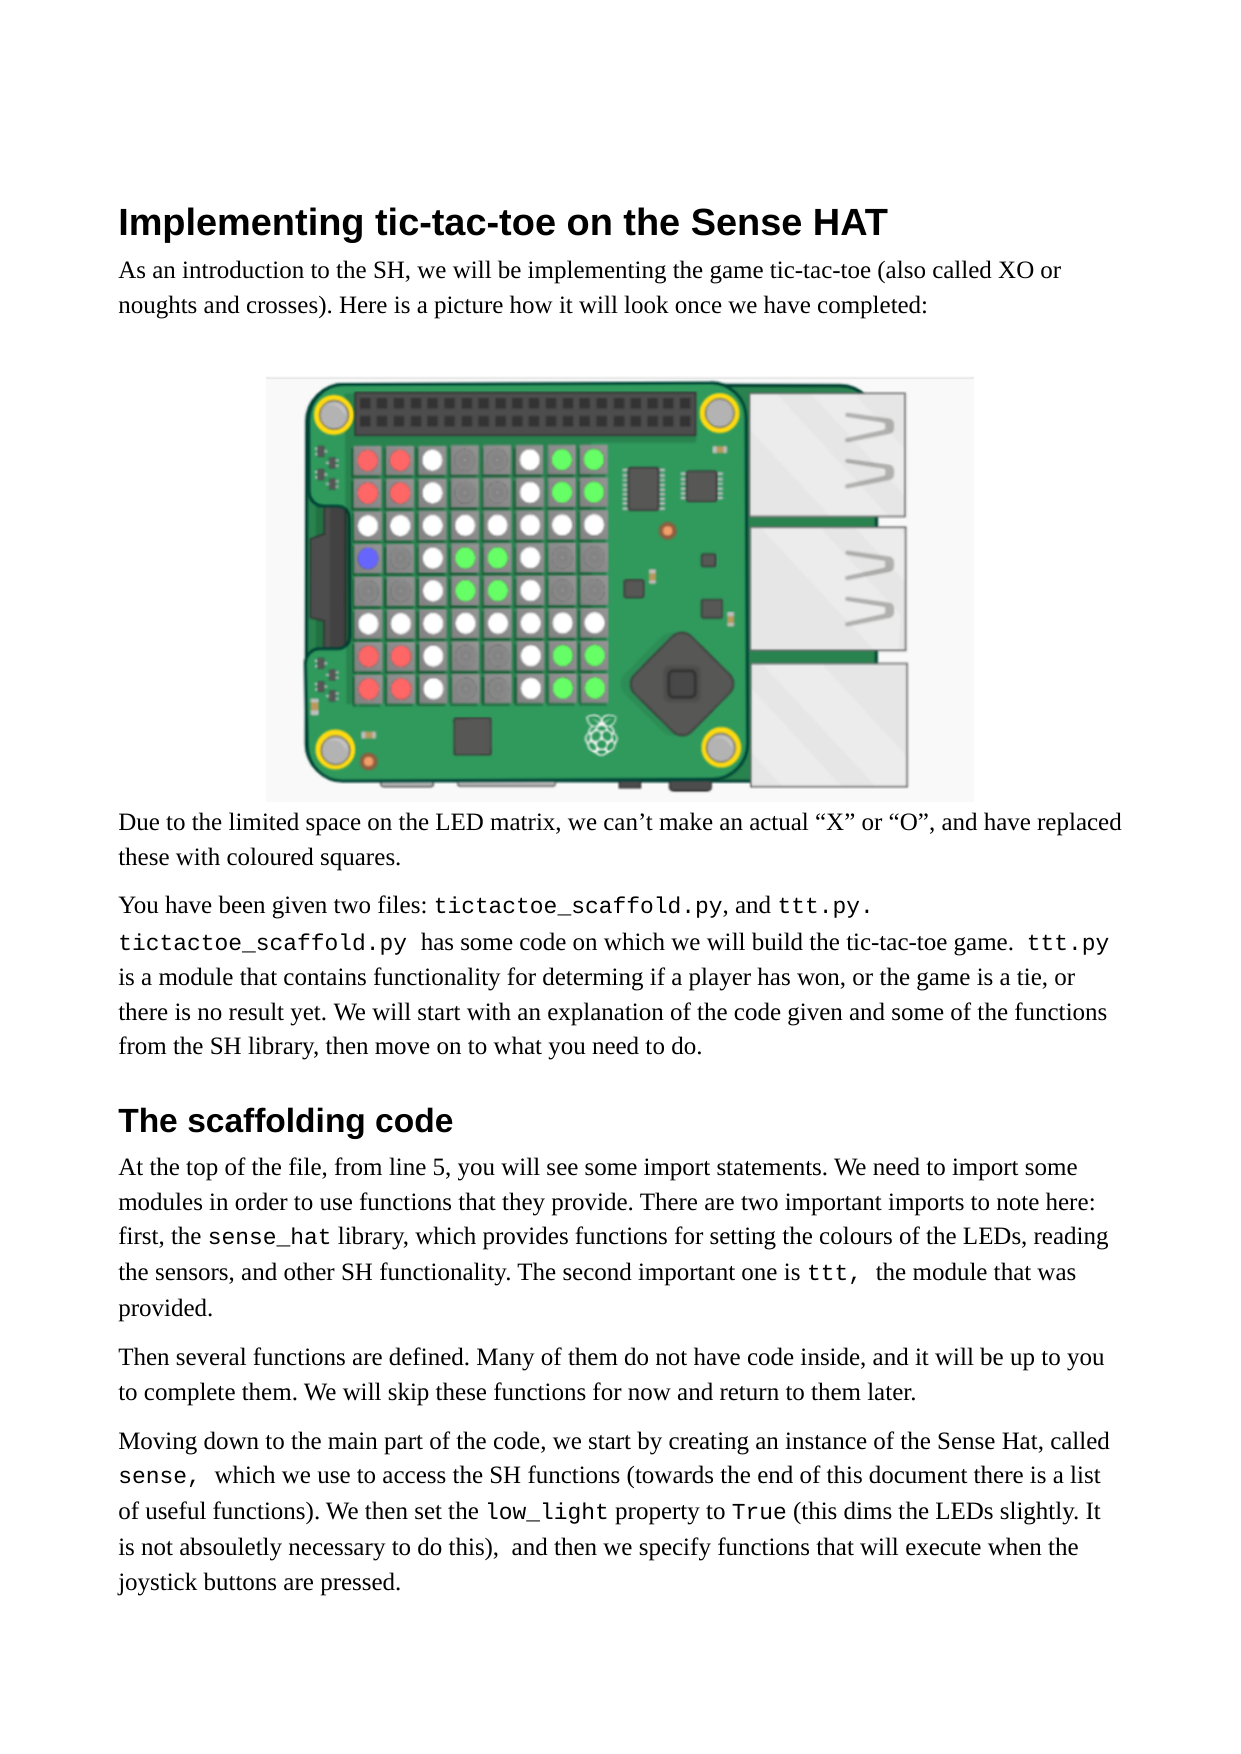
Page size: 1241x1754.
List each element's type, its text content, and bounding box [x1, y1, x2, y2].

subtitle Implementing tic-tac-toe on the Sense HAT [118, 199, 1122, 243]
text As an introduction to the SH, we will be implementing the game tic-tac-toe (also called XO or noughts and crosses). Here is a picture how it will look once we have completed: [118, 255, 1122, 319]
text Due to the limited space on the LED matrix, we can’t make an actual “X” or “O”, and have replaced these with coloured squares. [118, 388, 1122, 870]
subtitle The scaffolding code [118, 1101, 1122, 1140]
text You have been given two files: tictactoe_scaffold.py, and ttt.py. tictactoe_scaffold.py has some code on which we will build the tic-tac-toe game. ttt.py is a module that contains functionality for determing if a player has won, or the game is a tie, or there is no result yet. We will start with an explanation of the code given and some of the functions from the SH library, then move on to what you need to do. [118, 891, 1122, 1060]
picture [266, 373, 974, 802]
text At the top of the file, from line 5, you will see some import statements. We need to import some modules in order to use functions that they provide. There are two important imports to note here: first, the sense_hat library, which provides functions for setting the colours of the LEDs, reading the sensors, and other SH functionality. The second important one is ttt, the module that was provided. [118, 1152, 1122, 1322]
text Then several functions are defined. Many of them do not have code inside, and it will be up to you to complete them. We will skip these functions for now and return to them later. [118, 1342, 1122, 1406]
text Moving down to the main part of the code, we start by creating an instance of the Sense Hat, called sense, which we use to access the SH functions (towards the end of this document there is a list of useful functions). We then set the low_light property to True (this dims the LEDs slightly. It is not absouletly necessary to do this), and then we specify functions that will execute when the joystick buttons are pressed. [118, 1426, 1122, 1596]
